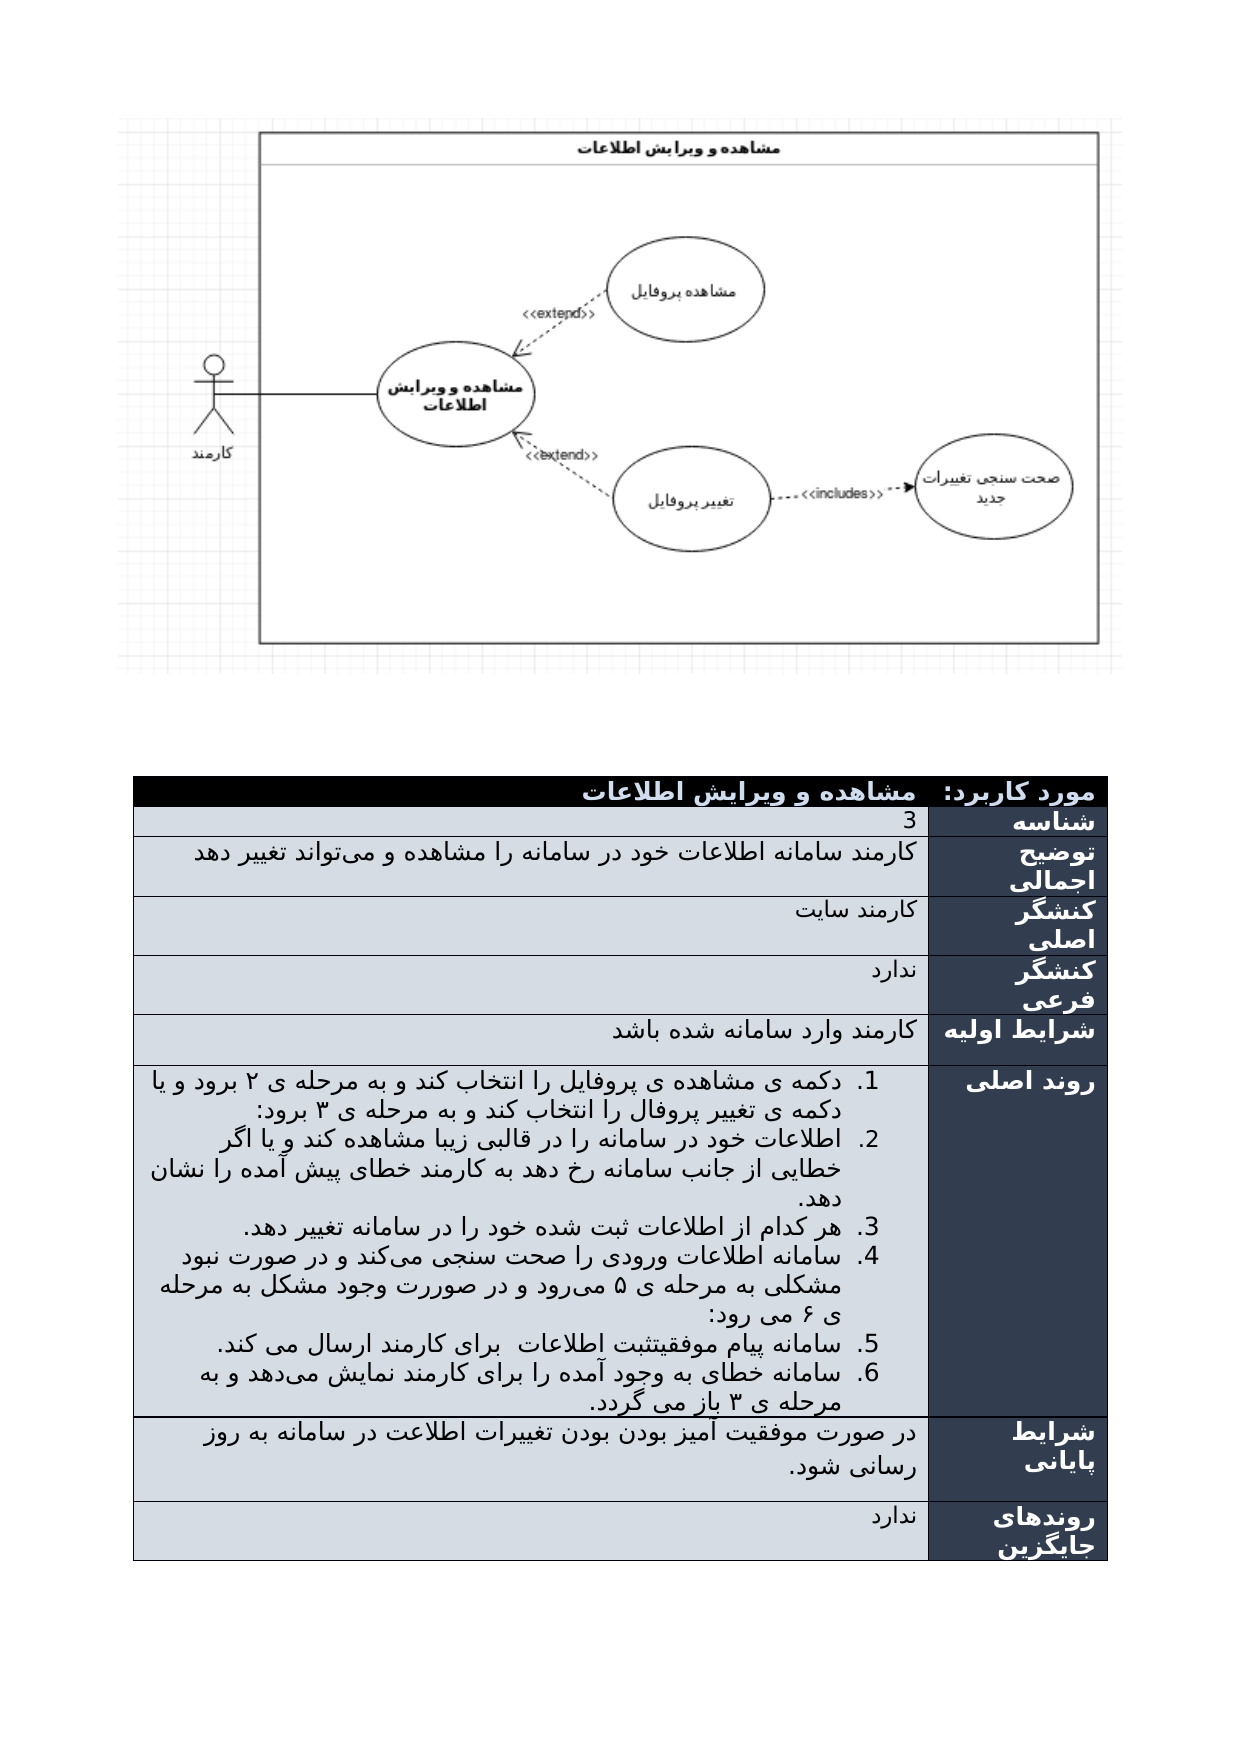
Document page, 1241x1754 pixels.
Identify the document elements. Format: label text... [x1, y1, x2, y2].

table_cell کارمند سایت [134, 897, 928, 955]
table_cell در صورت موفقیت آمیز بودن بودن تغییرات اطلاعت در سامانه به روز رسانی شود. [134, 1418, 928, 1501]
table_cell کنشگر فرعی [929, 956, 1107, 1014]
table_cell کارمند سامانه اطلاعات خود در سامانه را مشاهده و می‌تواند تغییر دهد [134, 837, 928, 896]
table_cell کنشگر اصلی [929, 897, 1107, 955]
table_cell شرایط پایانی [929, 1418, 1107, 1501]
table_cell دکمه ی مشاهده ی پروفایل را انتخاب کند و به مرحله ی ۲ برود و یا دکمه ی تغییر پروفال را انتخاب کند و به مرحله ی ۳ برود: اطلاعات خود در سامانه را در قالبی زیبا مشاهده کند و یا اگر خطایی از جانب سامانه رخ دهد به کارمند خطای پیش آمده را نشان دهد. هر کدام از اطلاعات ثبت شده خود را در سامانه تغییر دهد. سامانه اطلاعات ورودی را صحت سنجی می‌کند و در صورت نبود مشکلی به مرحله ی ۵ می‌رود و در صوررت وجود مشکل به مرحله ی ۶ می رود: سامانه پیام موفقیتثبت اطلاعات برای کارمند ارسال می کند. سامانه خطای به وجود آمده را برای کارمند نمایش می‌دهد و به مرحله ی ۳ باز می گردد. [134, 1066, 928, 1416]
table_cell توضیح اجمالی [929, 837, 1107, 896]
table_cell ندارد [134, 956, 928, 1014]
picture [118, 118, 1123, 674]
table_header مورد کاربرد: مشاهده و ویرایش اطلاعات [134, 777, 1107, 806]
table_cell روند اصلی [929, 1066, 1107, 1416]
table_cell روندهای جایگزین [929, 1502, 1107, 1560]
table_cell شرایط اولیه [929, 1015, 1107, 1065]
table_cell شناسه [929, 807, 1107, 836]
table_cell 3 [134, 807, 928, 836]
table_cell ندارد [134, 1502, 928, 1560]
table_cell کارمند وارد سامانه شده باشد [134, 1015, 928, 1065]
